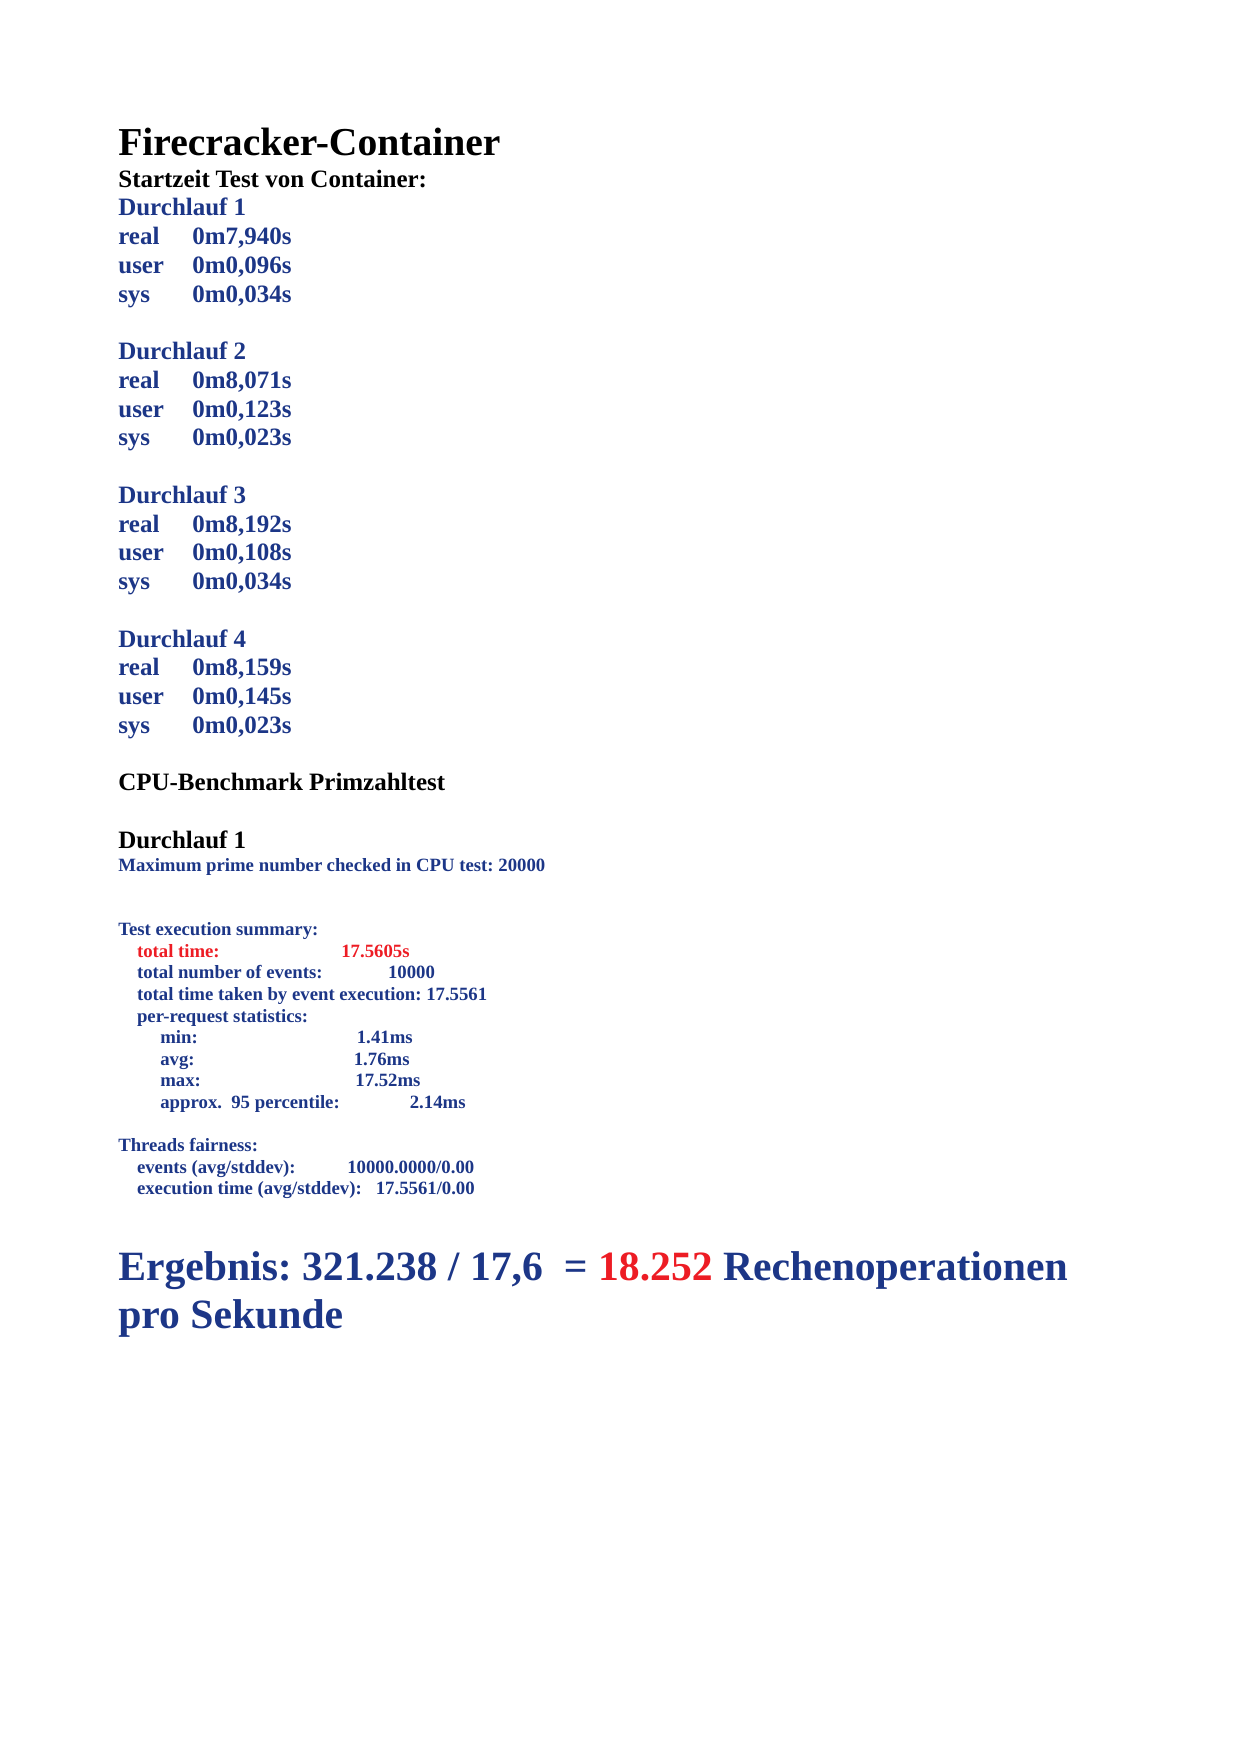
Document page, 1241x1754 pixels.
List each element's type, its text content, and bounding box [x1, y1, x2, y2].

text real 0m7,940s [118, 221, 1122, 250]
text user 0m0,096s [118, 250, 1122, 279]
text per-request statistics: [118, 1004, 1122, 1026]
text user 0m0,123s [118, 394, 1122, 422]
text Ergebnis: 321.238 / 17,6 = 18.252 Rechenoperationen pro Sekunde [118, 1242, 1122, 1338]
text max: 17.52ms [118, 1069, 1122, 1091]
text Maximum prime number checked in CPU test: 20000 [118, 854, 1122, 875]
text Durchlauf 4 [118, 624, 1122, 652]
text total number of events: 10000 [118, 961, 1122, 983]
text avg: 1.76ms [118, 1048, 1122, 1069]
text min: 1.41ms [118, 1026, 1122, 1048]
text Firecracker-Container [118, 118, 1122, 164]
text total time: 17.5605s [118, 940, 1122, 961]
text Test execution summary: [118, 918, 1122, 940]
text events (avg/stddev): 10000.0000/0.00 [118, 1156, 1122, 1177]
text total time taken by event execution: 17.5561 [118, 983, 1122, 1004]
text user 0m0,145s [118, 681, 1122, 710]
text Durchlauf 3 [118, 480, 1122, 509]
text sys 0m0,034s [118, 279, 1122, 307]
text real 0m8,071s [118, 365, 1122, 394]
text Threads fairness: [118, 1134, 1122, 1156]
text real 0m8,159s [118, 652, 1122, 681]
text Startzeit Test von Container: [118, 164, 1122, 192]
text Durchlauf 1 [118, 825, 1122, 854]
text approx. 95 percentile: 2.14ms [118, 1091, 1122, 1112]
text user 0m0,108s [118, 537, 1122, 566]
text real 0m8,192s [118, 509, 1122, 537]
text sys 0m0,023s [118, 710, 1122, 739]
text sys 0m0,023s [118, 422, 1122, 451]
text CPU-Benchmark Primzahltest [118, 767, 1122, 796]
text execution time (avg/stddev): 17.5561/0.00 [118, 1177, 1122, 1199]
text sys 0m0,034s [118, 566, 1122, 595]
text Durchlauf 1 [118, 192, 1122, 221]
text Durchlauf 2 [118, 336, 1122, 365]
